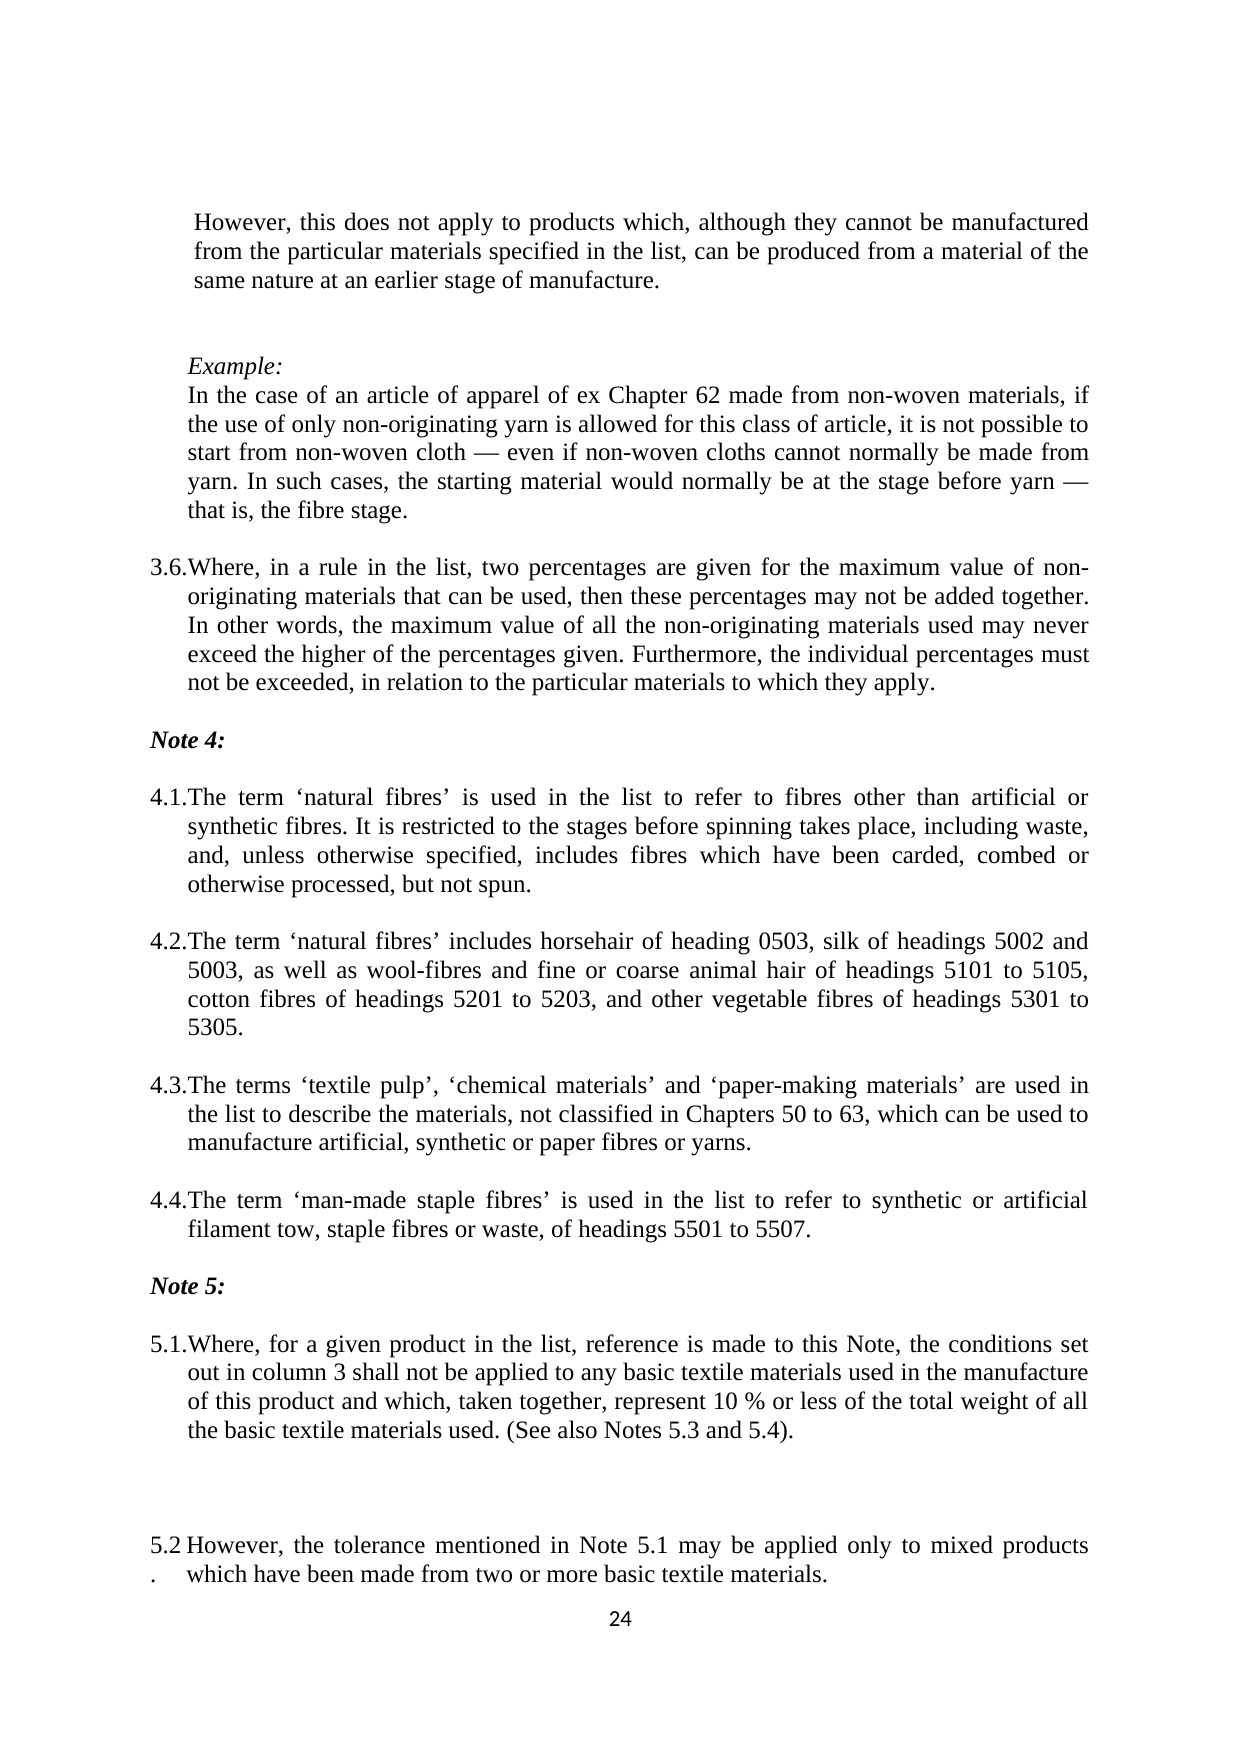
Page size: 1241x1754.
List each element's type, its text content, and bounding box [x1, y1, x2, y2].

table_header [194, 150, 1090, 207]
table_cell 4.4. [150, 1185, 187, 1271]
table_cell 4.2. [150, 926, 187, 1070]
text Note 4: [150, 725, 1090, 754]
table_cell Where a rule in the list specifies that a product must be manufactured from a particular material, the condition obviously does not prevent the use of other materials which, because of their inherent nature, cannot satisfy the rule. (See also Note 6.2 below in relation to textiles). Example: Example: In the case of an article of apparel of ex Chapter 62 made from non-woven materials, if the use of only non-originating yarn is allowed for this class of article, it is not possible to start from non-woven cloth — even if non-woven cloths cannot normally be made from yarn. In such cases, the starting material would normally be at the stage before yarn — that is, the fibre stage. [188, 351, 1090, 552]
table_header 5.2. [150, 1530, 186, 1587]
table_cell 4.3. [150, 1070, 187, 1185]
table_header 5.1. [150, 1329, 187, 1501]
table_cell The term ‘natural fibres’ includes horsehair of heading 0503, silk of headings 5002 and 5003, as well as wool-fibres and fine or coarse animal hair of headings 5101 to 5105, cotton fibres of headings 5201 to 5203, and other vegetable fibres of headings 5301 to 5305. [188, 926, 1090, 1070]
table_header However, this does not apply to products which, although they cannot be manufactured from the particular materials specified in the list, can be produced from a material of the same nature at an earlier stage of manufacture. [194, 208, 1090, 351]
text Note 5: [150, 1271, 1090, 1300]
table_header Where, for a given product in the list, reference is made to this Note, the conditions set out in column 3 shall not be applied to any basic textile materials used in the manufacture of this product and which, taken together, represent 10 % or less of the total weight of all the basic textile materials used. (See also Notes 5.3 and 5.4). [188, 1329, 1090, 1501]
table_header The term ‘natural fibres’ is used in the list to refer to fibres other than artificial or synthetic fibres. It is restricted to the stages before spinning takes place, including waste, and, unless otherwise specified, includes fibres which have been carded, combed or otherwise processed, but not spun. [188, 783, 1090, 926]
table_header [188, 150, 194, 207]
table_cell The term ‘man-made staple fibres’ is used in the list to refer to synthetic or artificial filament tow, staple fibres or waste, of headings 5501 to 5507. [188, 1185, 1090, 1271]
table_header [188, 208, 194, 351]
table_cell 3.5. [150, 150, 187, 552]
table_cell The terms ‘textile pulp’, ‘chemical materials’ and ‘paper-making materials’ are used in the list to describe the materials, not classified in Chapters 50 to 63, which can be used to manufacture artificial, synthetic or paper fibres or yarns. [188, 1070, 1090, 1185]
table_cell 3.6. [150, 553, 187, 725]
table_header 4.1. [150, 783, 187, 926]
table_cell Where, in a rule in the list, two percentages are given for the maximum value of non-originating materials that can be used, then these percentages may not be added together. In other words, the maximum value of all the non-originating materials used may never exceed the higher of the percentages given. Furthermore, the individual percentages must not be exceeded, in relation to the particular materials to which they apply. [188, 553, 1090, 725]
table_header However, the tolerance mentioned in Note 5.1 may be applied only to mixed products which have been made from two or more basic textile materials. [186, 1530, 1090, 1587]
